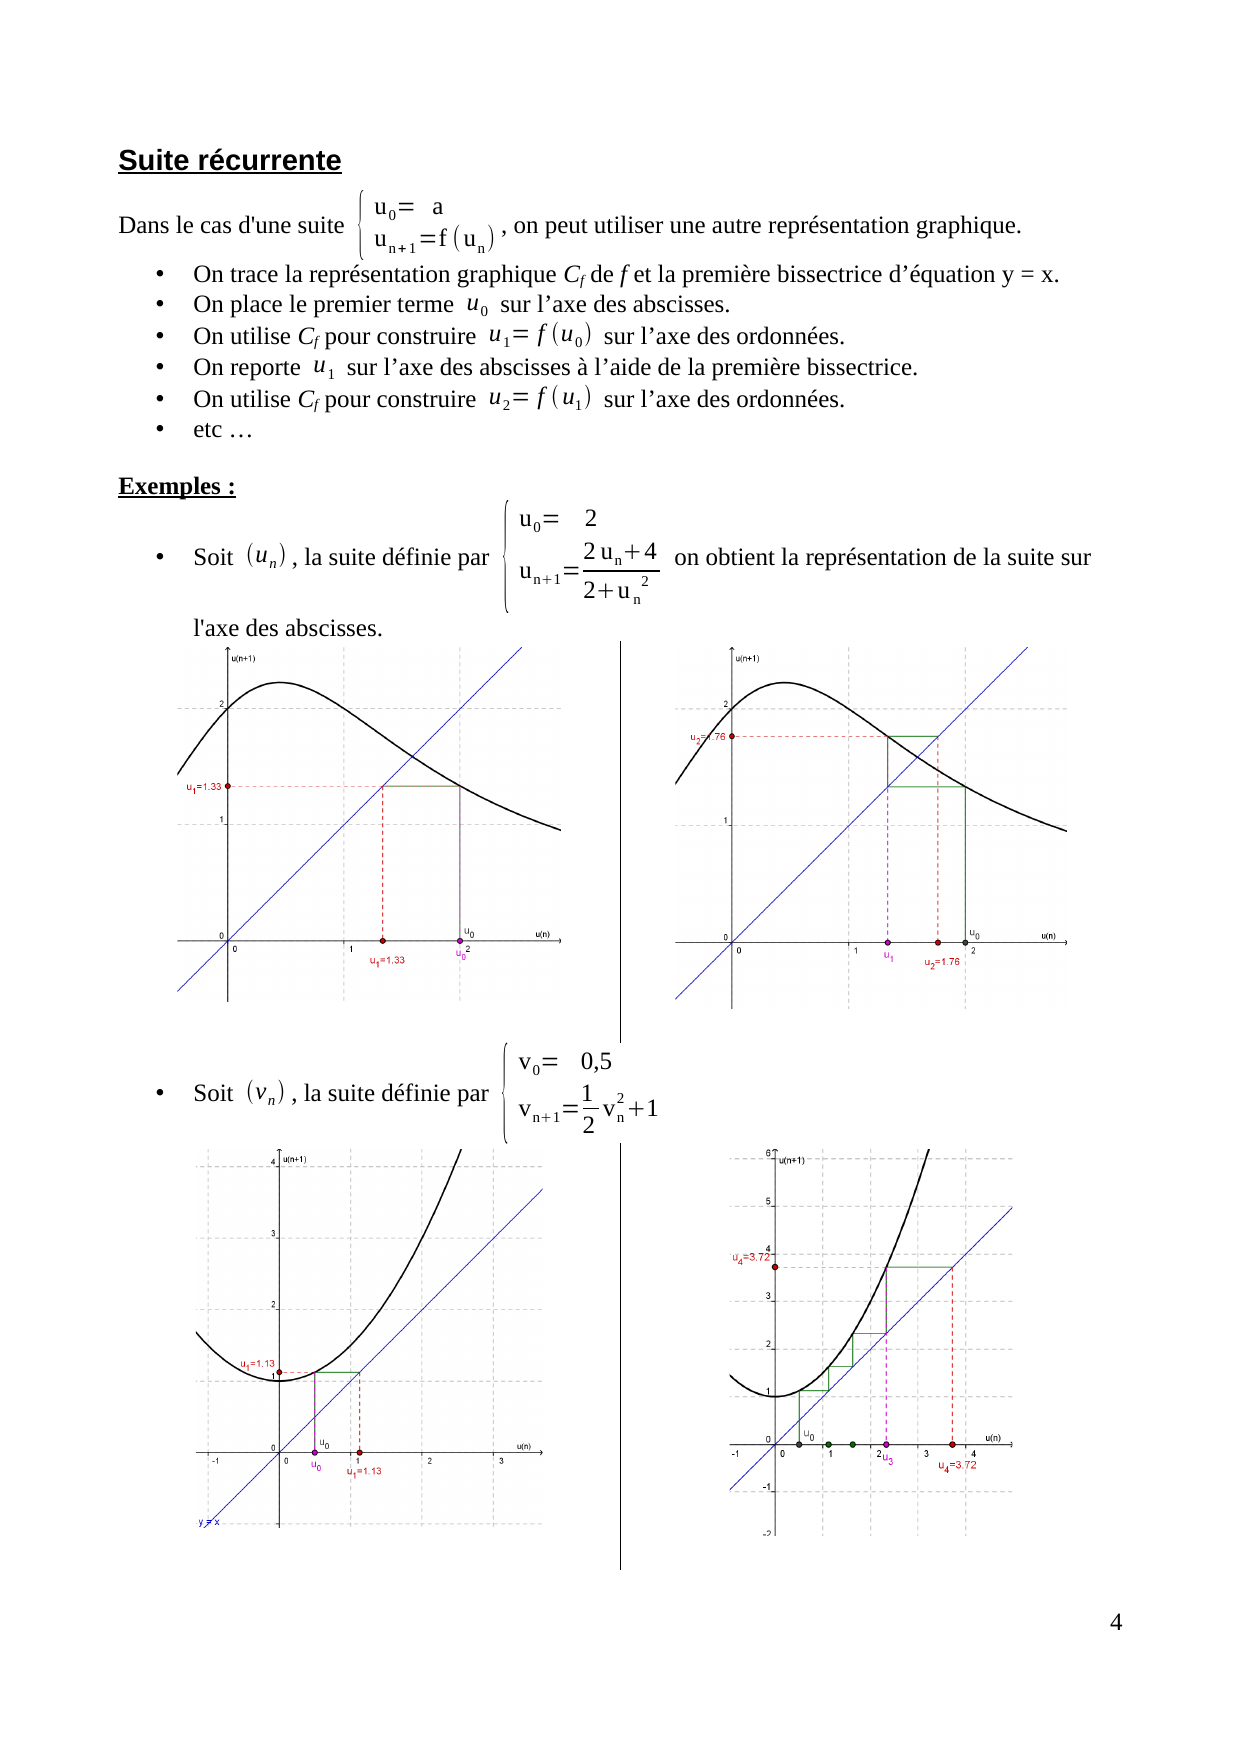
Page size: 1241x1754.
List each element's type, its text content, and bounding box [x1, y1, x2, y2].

text Exemples : [118, 471, 1122, 500]
table_header [118, 641, 620, 1043]
list Soit , la suite définie par on obtient la représentation de la suite sur l'axe des abscisses. [156, 500, 1122, 641]
table_header [118, 1143, 620, 1569]
table_header [621, 1143, 1122, 1569]
list On trace la représentation graphique Cf de f et la première bissectrice d’équation y = x. [156, 259, 1122, 288]
table_header [621, 641, 1122, 1043]
list etc … [156, 414, 1122, 442]
list Soit , la suite définie par [156, 1043, 1122, 1143]
list On utilise Cf pour construire sur l’axe des ordonnées. [156, 382, 1122, 414]
text Dans le cas d'une suite , on peut utiliser une autre représentation graphique. [118, 189, 1122, 259]
list On utilise Cf pour construire sur l’axe des ordonnées. [156, 320, 1122, 351]
list On reporte sur l’axe des abscisses à l’aide de la première bissectrice. [156, 351, 1122, 382]
list On place le premier terme sur l’axe des abscisses. [156, 288, 1122, 320]
subtitle Suite récurrente [118, 143, 1122, 177]
